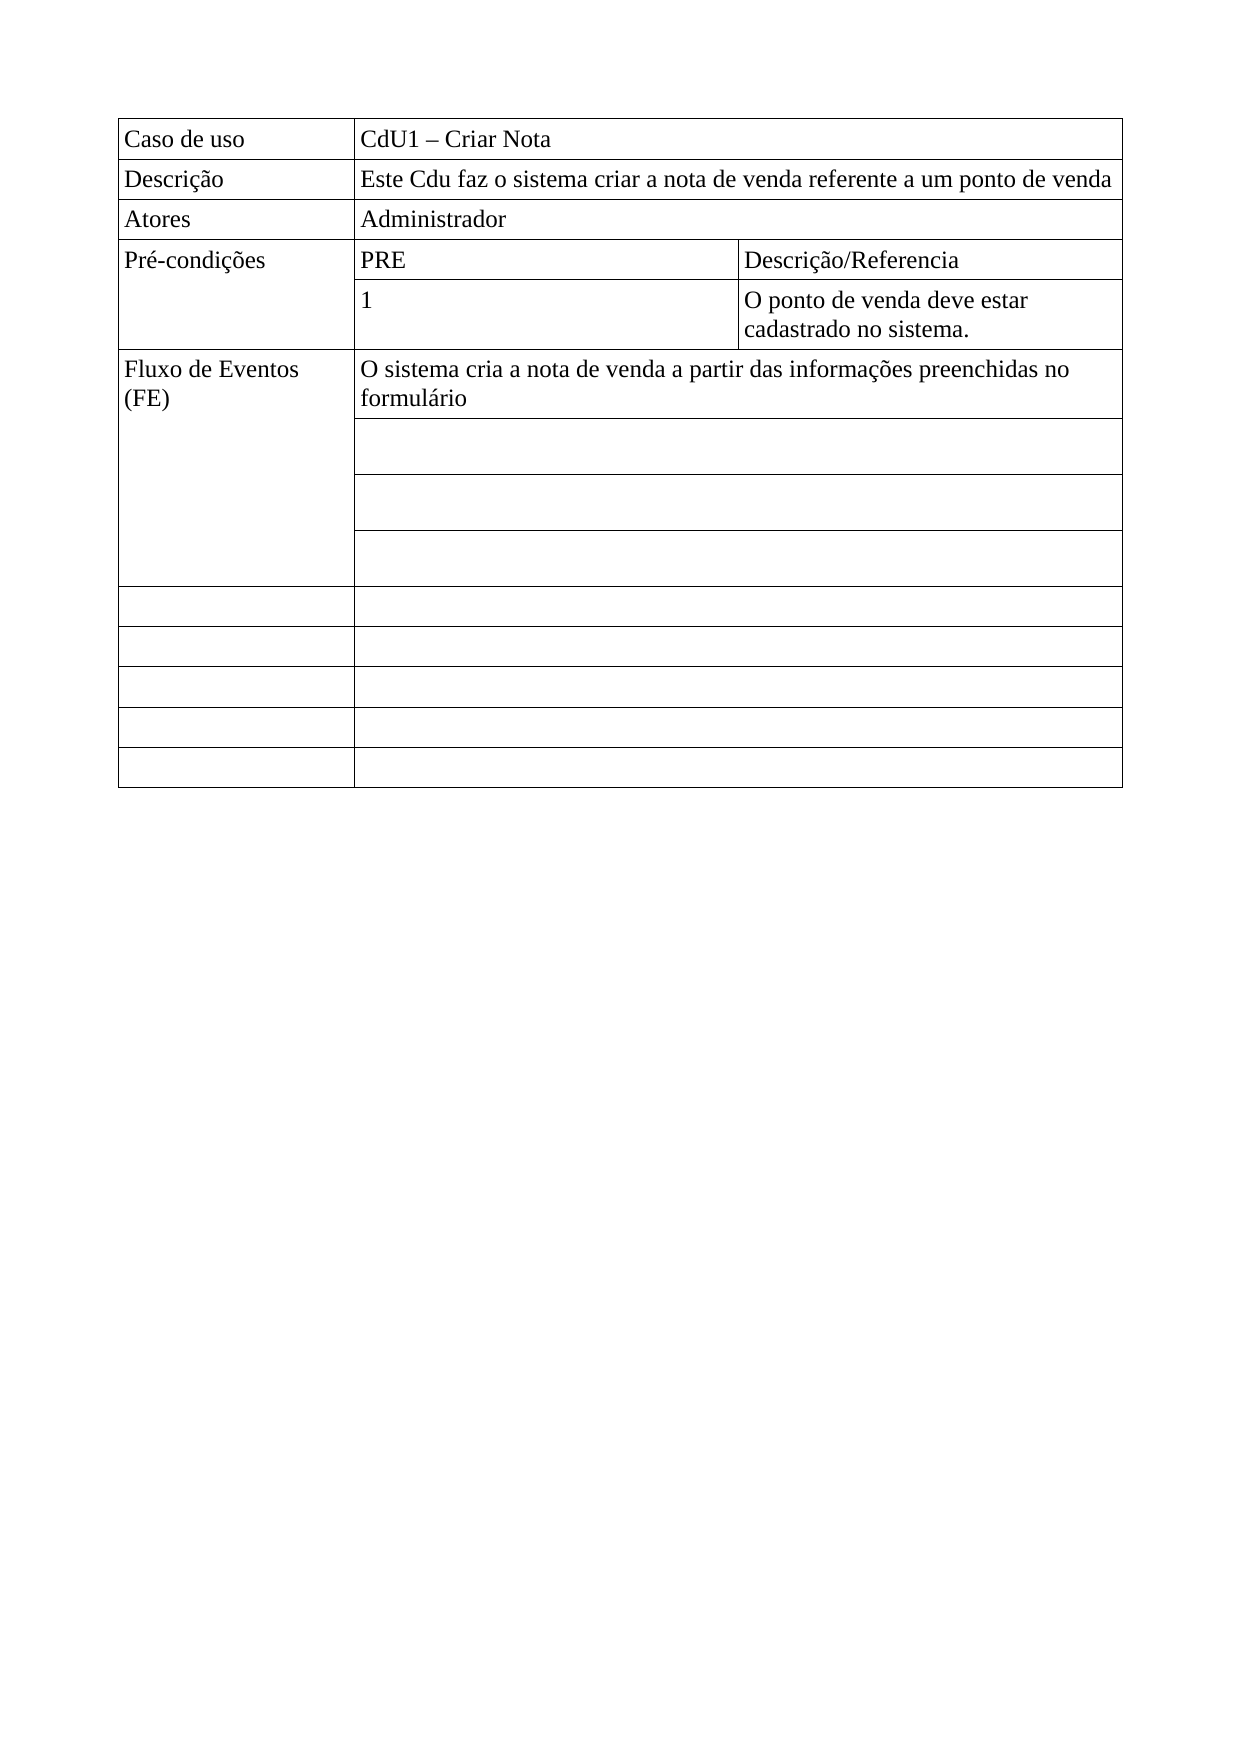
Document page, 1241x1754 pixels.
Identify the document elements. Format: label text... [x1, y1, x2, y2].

table_cell [119, 667, 354, 707]
table_cell Este Cdu faz o sistema criar a nota de venda referente a um ponto de venda [355, 160, 1122, 199]
table_cell [355, 667, 1122, 707]
table_cell Pré-condições [119, 240, 354, 348]
table_cell [355, 748, 1122, 787]
table_cell [355, 475, 1122, 529]
table_cell [119, 708, 354, 747]
table_cell O sistema cria a nota de venda a partir das informações preenchidas no formulário [355, 350, 1122, 417]
table_cell Descrição [119, 160, 354, 199]
table_cell [355, 419, 1122, 473]
table_cell [119, 587, 354, 626]
table_cell [355, 531, 1122, 586]
table_cell [355, 708, 1122, 747]
table_cell PRE [355, 240, 738, 279]
table_cell Atores [119, 200, 354, 239]
table_cell Descrição/Referencia [739, 240, 1122, 279]
table_cell O ponto de venda deve estar cadastrado no sistema. [739, 280, 1122, 348]
table_cell [355, 627, 1122, 666]
table_cell [119, 627, 354, 666]
table_header Caso de uso [119, 119, 354, 158]
table_cell Administrador [355, 200, 1122, 239]
table_cell 1 [355, 280, 738, 348]
table_header CdU1 – Criar Nota [355, 119, 1122, 158]
table_cell [355, 587, 1122, 626]
table_cell [119, 748, 354, 787]
table_cell Fluxo de Eventos (FE) [119, 350, 354, 586]
